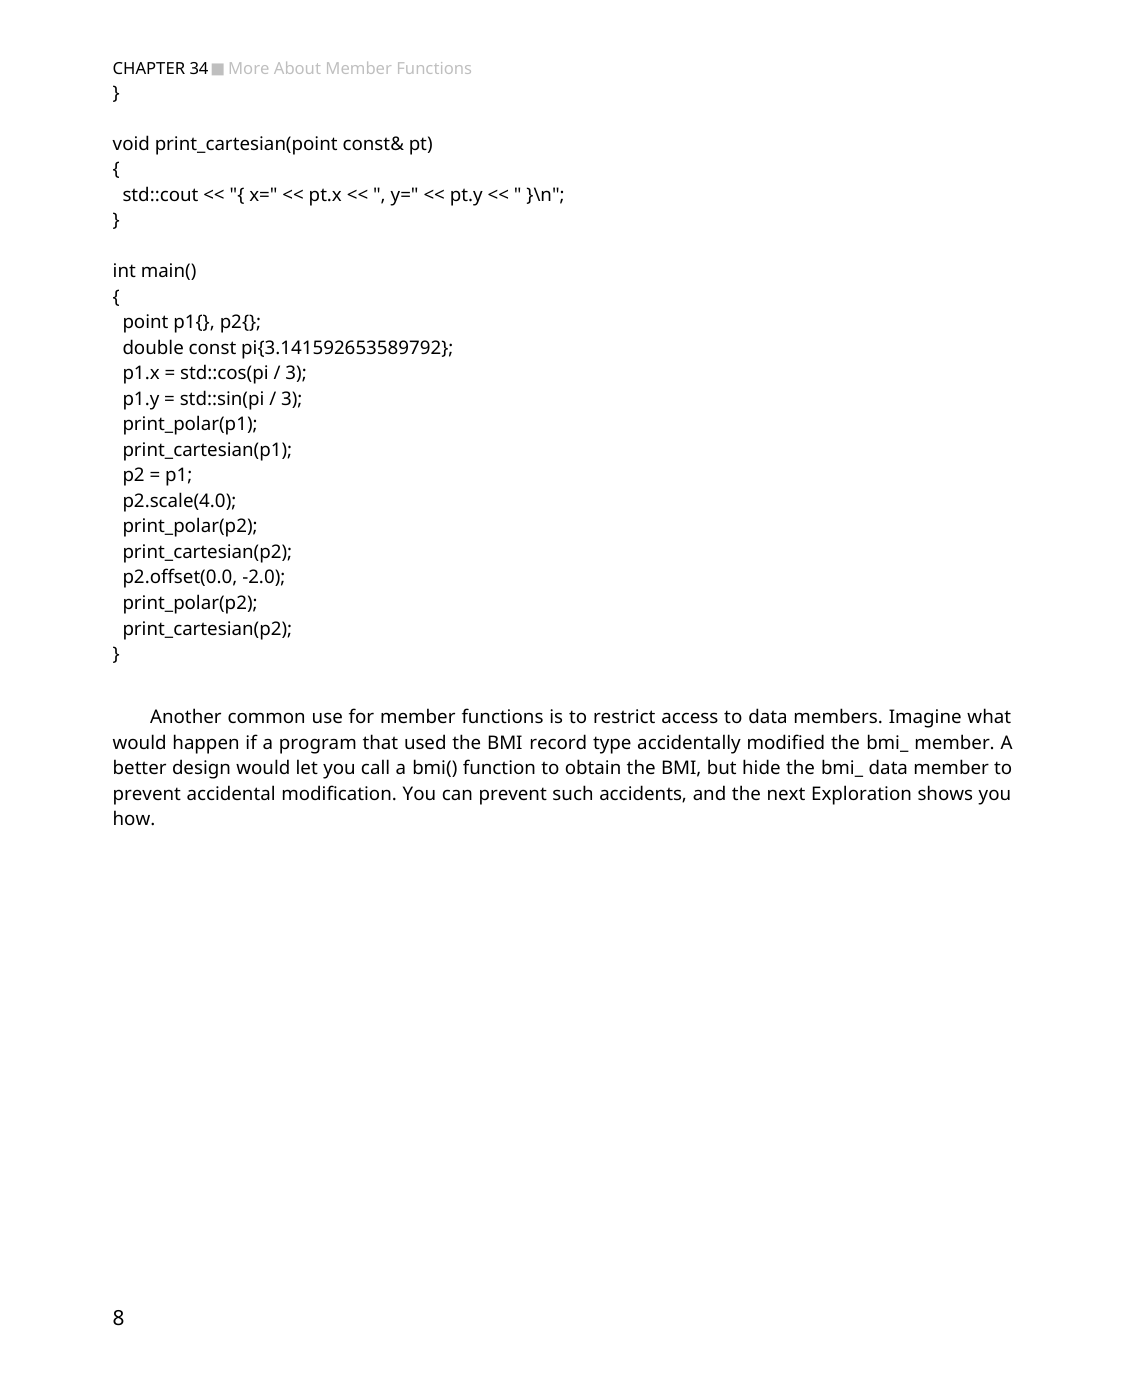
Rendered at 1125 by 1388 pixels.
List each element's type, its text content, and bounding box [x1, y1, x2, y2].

text } [112, 207, 1012, 232]
text point p1{}, p2{}; [112, 309, 1012, 334]
text print_polar(p1); [112, 411, 1012, 436]
text int main() [112, 258, 1012, 283]
text print_polar(p2); [112, 513, 1012, 538]
text void print_cartesian(point const& pt) [112, 130, 1012, 156]
text } [112, 640, 1012, 666]
text double const pi{3.141592653589792}; [112, 334, 1012, 360]
text p2.offset(0.0, -2.0); [112, 564, 1012, 589]
text { [112, 283, 1012, 309]
text std::cout << "{ x=" << pt.x << ", y=" << pt.y << " }\n"; [112, 181, 1012, 207]
text p2 = p1; [112, 462, 1012, 487]
text } [112, 79, 1012, 104]
text print_cartesian(p2); [112, 538, 1012, 564]
text print_cartesian(p2); [112, 615, 1012, 640]
text print_cartesian(p1); [112, 436, 1012, 462]
text { [112, 156, 1012, 181]
text print_polar(p2); [112, 589, 1012, 615]
text p1.x = std::cos(pi / 3); [112, 360, 1012, 385]
text Another common use for member functions is to restrict access to data members. Imagine what would happen if a program that used the BMI record type accidentally modified the bmi_ member. A better design would let you call a bmi() function to obtain the BMI, but hide the bmi_ data member to prevent accidental modification. You can prevent such accidents, and the next Exploration shows you how. [112, 703, 1012, 831]
text p1.y = std::sin(pi / 3); [112, 385, 1012, 411]
text p2.scale(4.0); [112, 487, 1012, 513]
